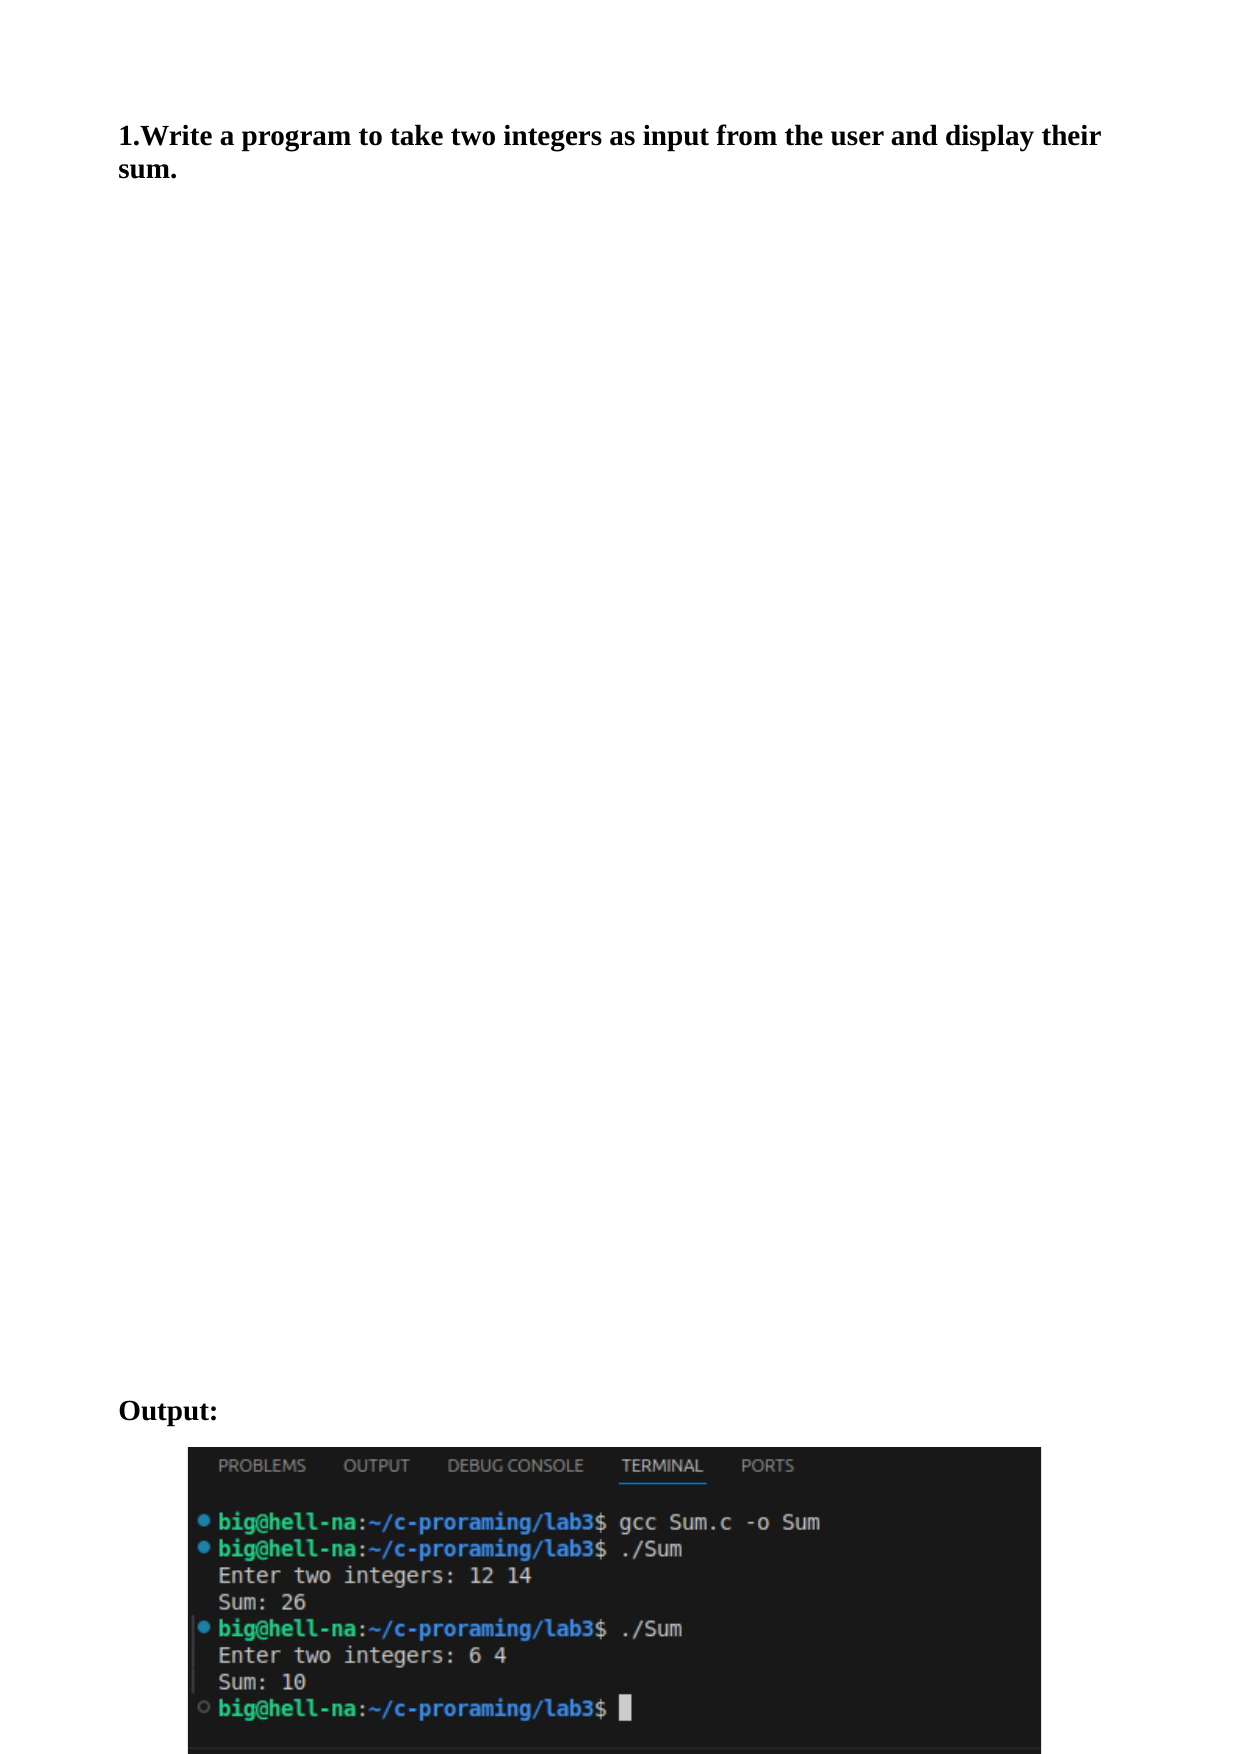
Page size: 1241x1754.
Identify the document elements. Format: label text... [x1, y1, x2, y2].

text Output: [118, 1393, 1122, 1426]
text 1.Write a program to take two integers as input from the user and display their sum. [118, 118, 1122, 185]
picture [187, 1447, 1042, 1754]
